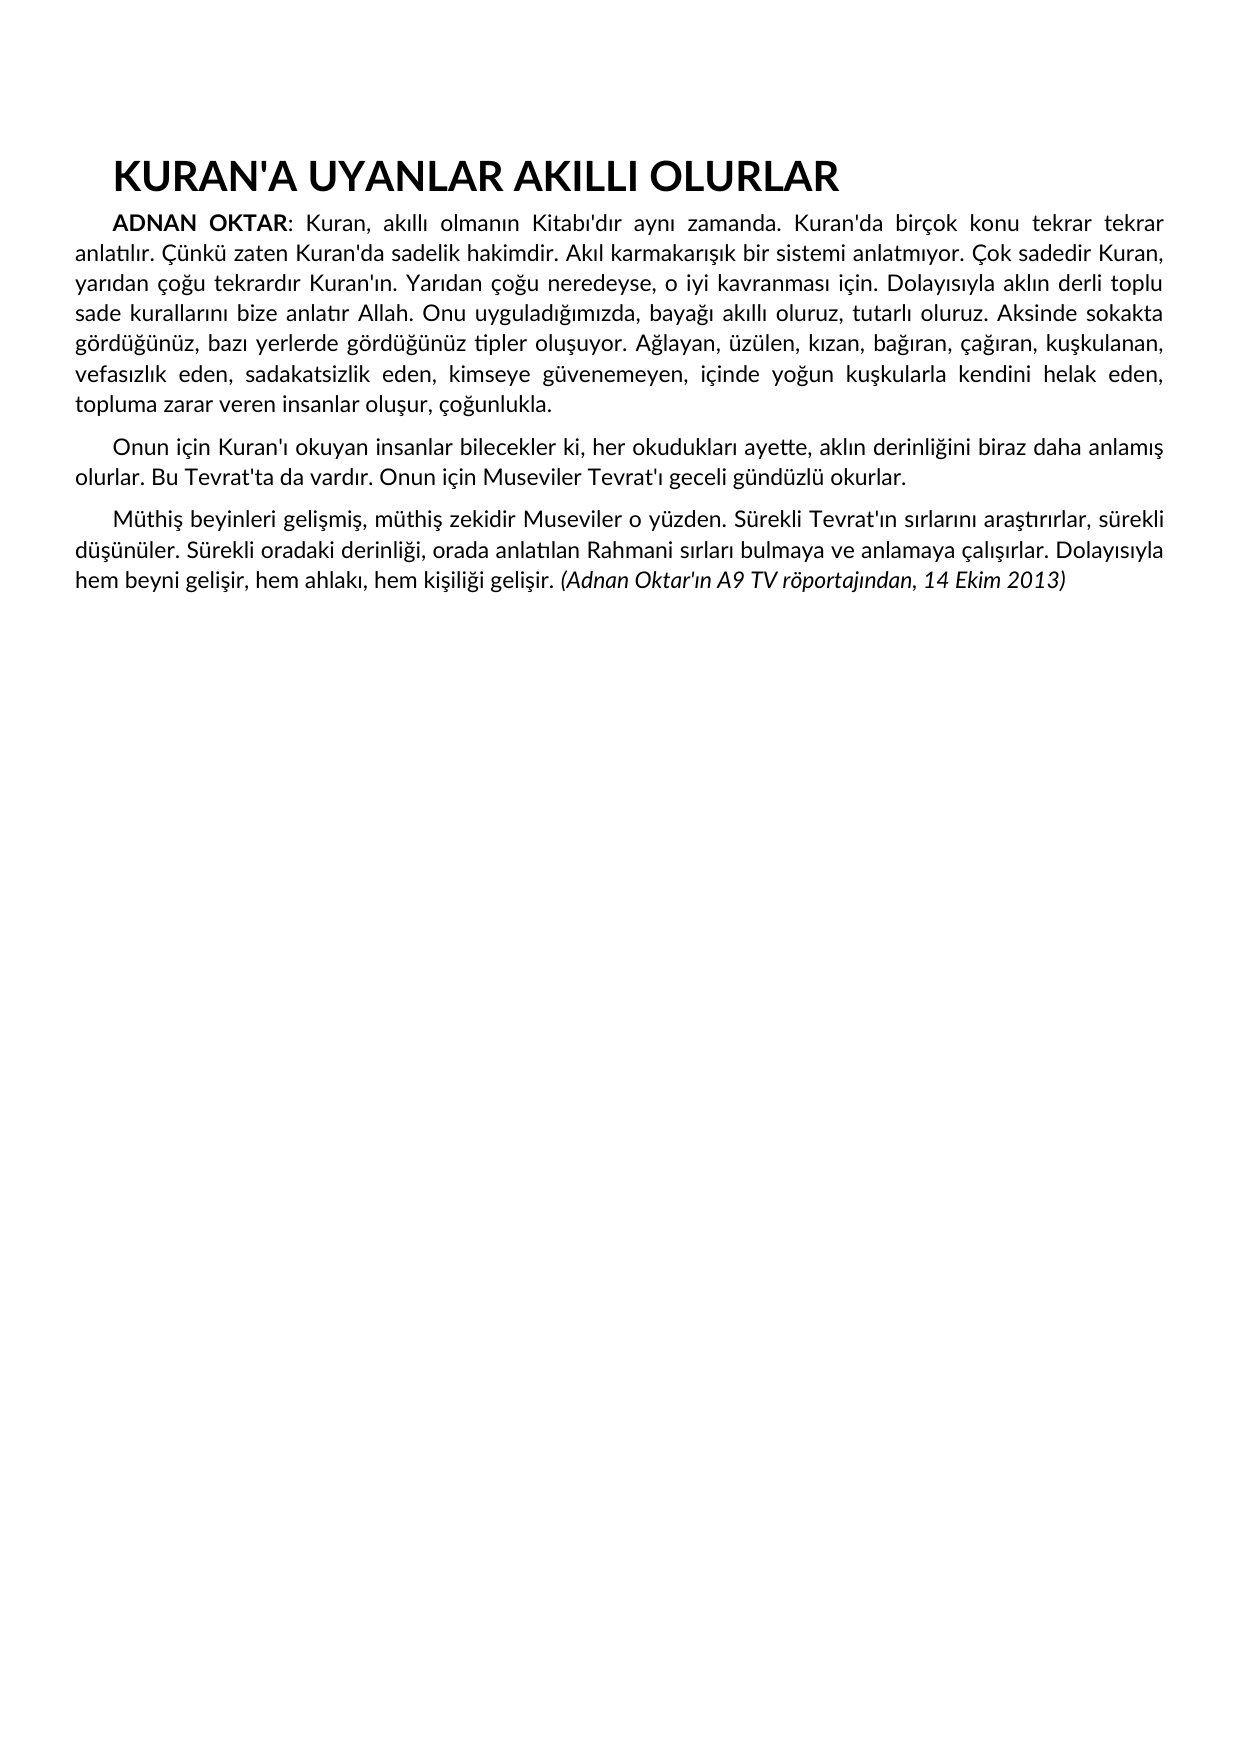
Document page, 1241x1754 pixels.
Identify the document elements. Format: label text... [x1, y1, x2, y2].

text Müthiş beyinleri gelişmiş, müthiş zekidir Museviler o yüzden. Sürekli Tevrat'ın sırlarını araştırırlar, sürekli düşünüler. Sürekli oradaki derinliği, orada anlatılan Rahmani sırları bulmaya ve anlamaya çalışırlar. Dolayısıyla hem beyni gelişir, hem ahlakı, hem kişiliği gelişir. (Adnan Oktar'ın A9 TV röportajından, 14 Ekim 2013) [75, 505, 1165, 593]
text ADNAN OKTAR: Kuran, akıllı olmanın Kitabı'dır aynı zamanda. Kuran'da birçok konu tekrar tekrar anlatılır. Çünkü zaten Kuran'da sadelik hakimdir. Akıl karmakarışık bir sistemi anlatmıyor. Çok sadedir Kuran, yarıdan çoğu tekrardır Kuran'ın. Yarıdan çoğu neredeyse, o iyi kavranması için. Dolayısıyla aklın derli toplu sade kurallarını bize anlatır Allah. Onu uyguladığımızda, bayağı akıllı oluruz, tutarlı oluruz. Aksinde sokakta gördüğünüz, bazı yerlerde gördüğünüz tipler oluşuyor. Ağlayan, üzülen, kızan, bağıran, çağıran, kuşkulanan, vefasızlık eden, sadakatsizlik eden, kimseye güvenemeyen, içinde yoğun kuşkularla kendini helak eden, topluma zarar veren insanlar oluşur, çoğunlukla. [75, 208, 1165, 417]
subtitle KURAN'A UYANLAR AKILLI OLURLAR [112, 150, 1165, 200]
text Onun için Kuran'ı okuyan insanlar bilecekler ki, her okudukları ayette, aklın derinliğini biraz daha anlamış olurlar. Bu Tevrat'ta da vardır. Onun için Museviler Tevrat'ı geceli gündüzlü okurlar. [75, 432, 1165, 490]
